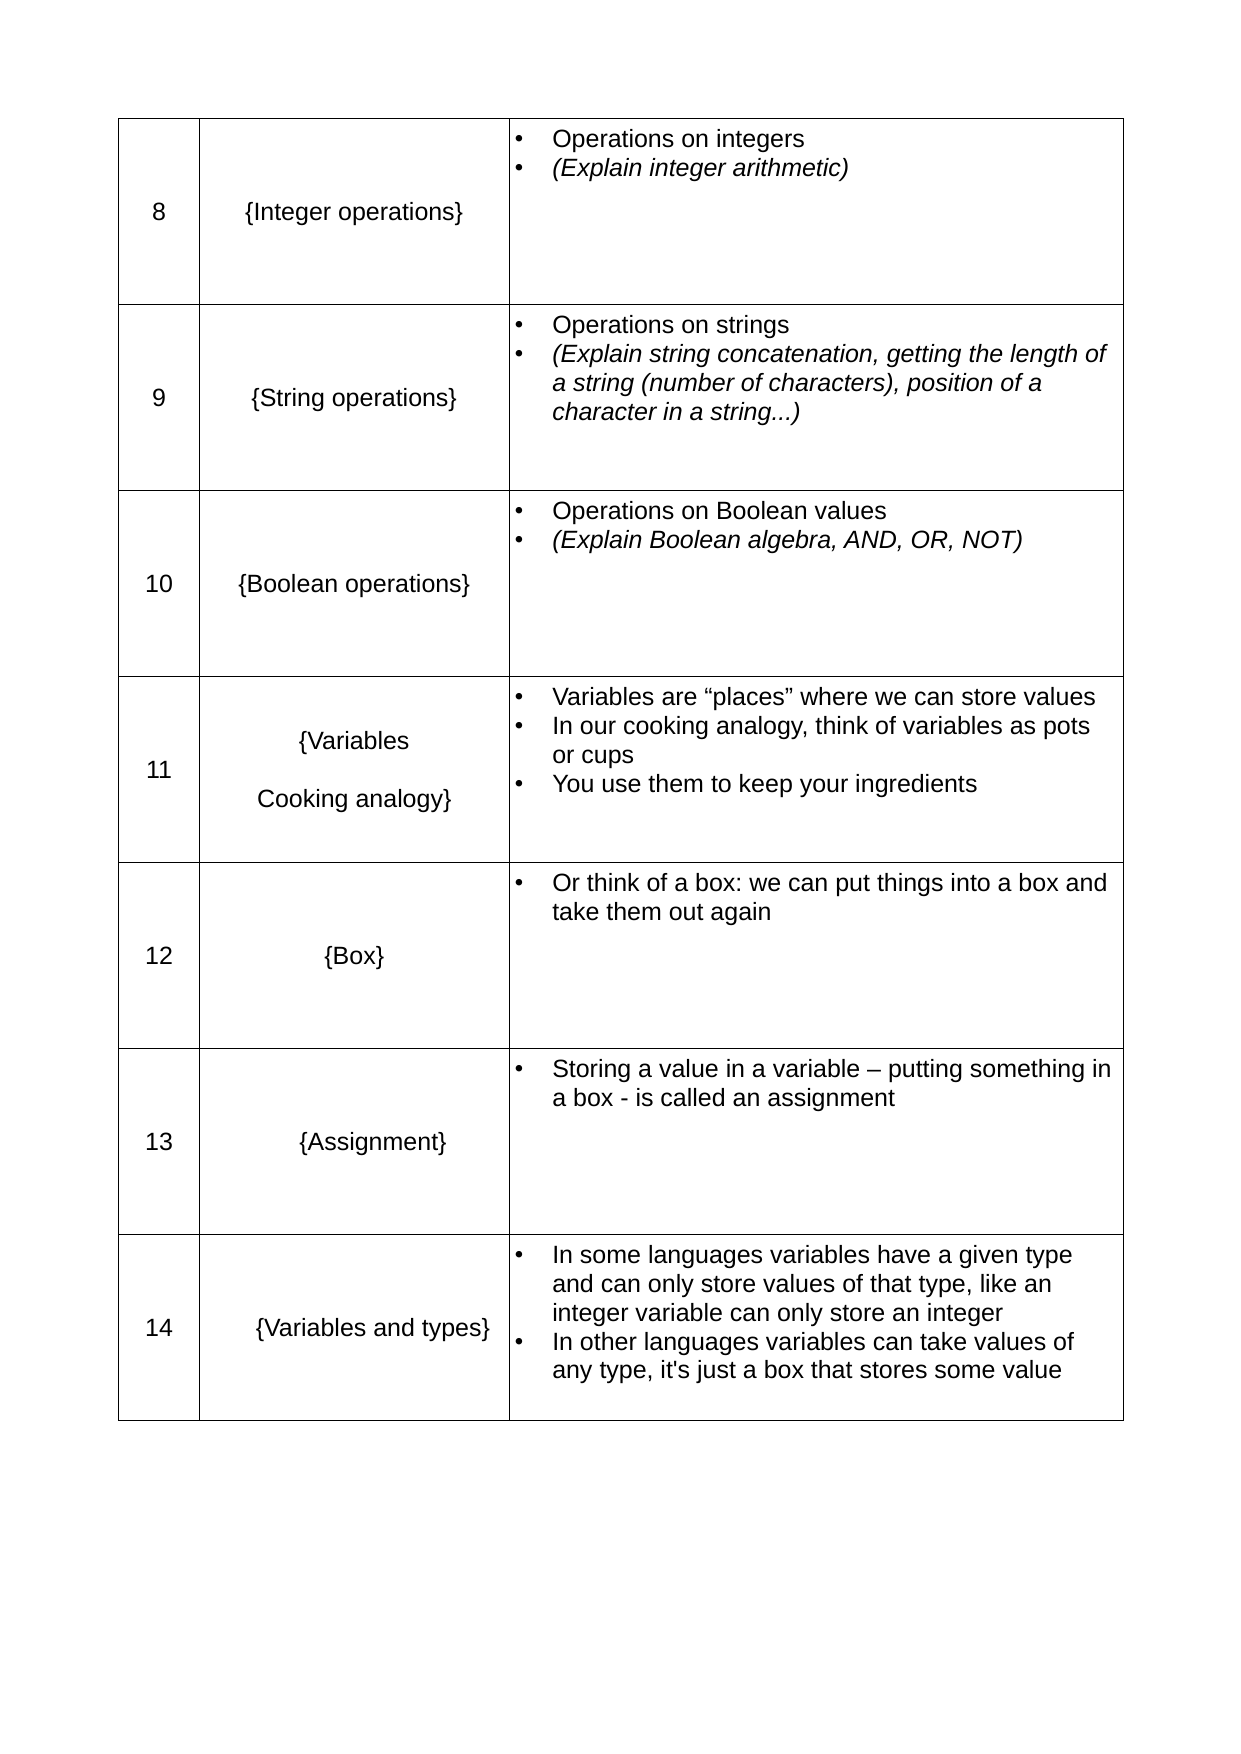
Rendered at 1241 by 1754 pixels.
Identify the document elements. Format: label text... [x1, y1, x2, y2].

table_cell Variables are “places” where we can store values In our cooking analogy, think of variables as pots or cups You use them to keep your ingredients [510, 677, 1123, 862]
table_cell Operations on strings (Explain string concatenation, getting the length of a string (number of characters), position of a character in a string...) [510, 305, 1123, 490]
table_header 8 [119, 119, 199, 304]
table_cell {Box} [200, 863, 509, 1048]
table_cell {Boolean operations} [200, 491, 509, 676]
table_cell 13 [119, 1049, 199, 1234]
table_header {Integer operations} [200, 119, 509, 304]
table_cell 11 [119, 677, 199, 862]
table_cell {Variables Cooking analogy} [200, 677, 509, 862]
table_cell {String operations} [200, 305, 509, 490]
table_cell {Variables and types} [200, 1235, 509, 1420]
table_cell 9 [119, 305, 199, 490]
table_cell 14 [119, 1235, 199, 1420]
table_cell 12 [119, 863, 199, 1048]
table_cell In some languages variables have a given type and can only store values of that type, like an integer variable can only store an integer In other languages variables can take values of any type, it's just a box that stores some value [510, 1235, 1123, 1420]
table_cell Or think of a box: we can put things into a box and take them out again [510, 863, 1123, 1048]
table_cell {Assignment} [200, 1049, 509, 1234]
table_cell 10 [119, 491, 199, 676]
table_cell Operations on Boolean values (Explain Boolean algebra, AND, OR, NOT) [510, 491, 1123, 676]
table_cell Storing a value in a variable – putting something in a box - is called an assignment [510, 1049, 1123, 1234]
table_header Operations on integers (Explain integer arithmetic) [510, 119, 1123, 304]
